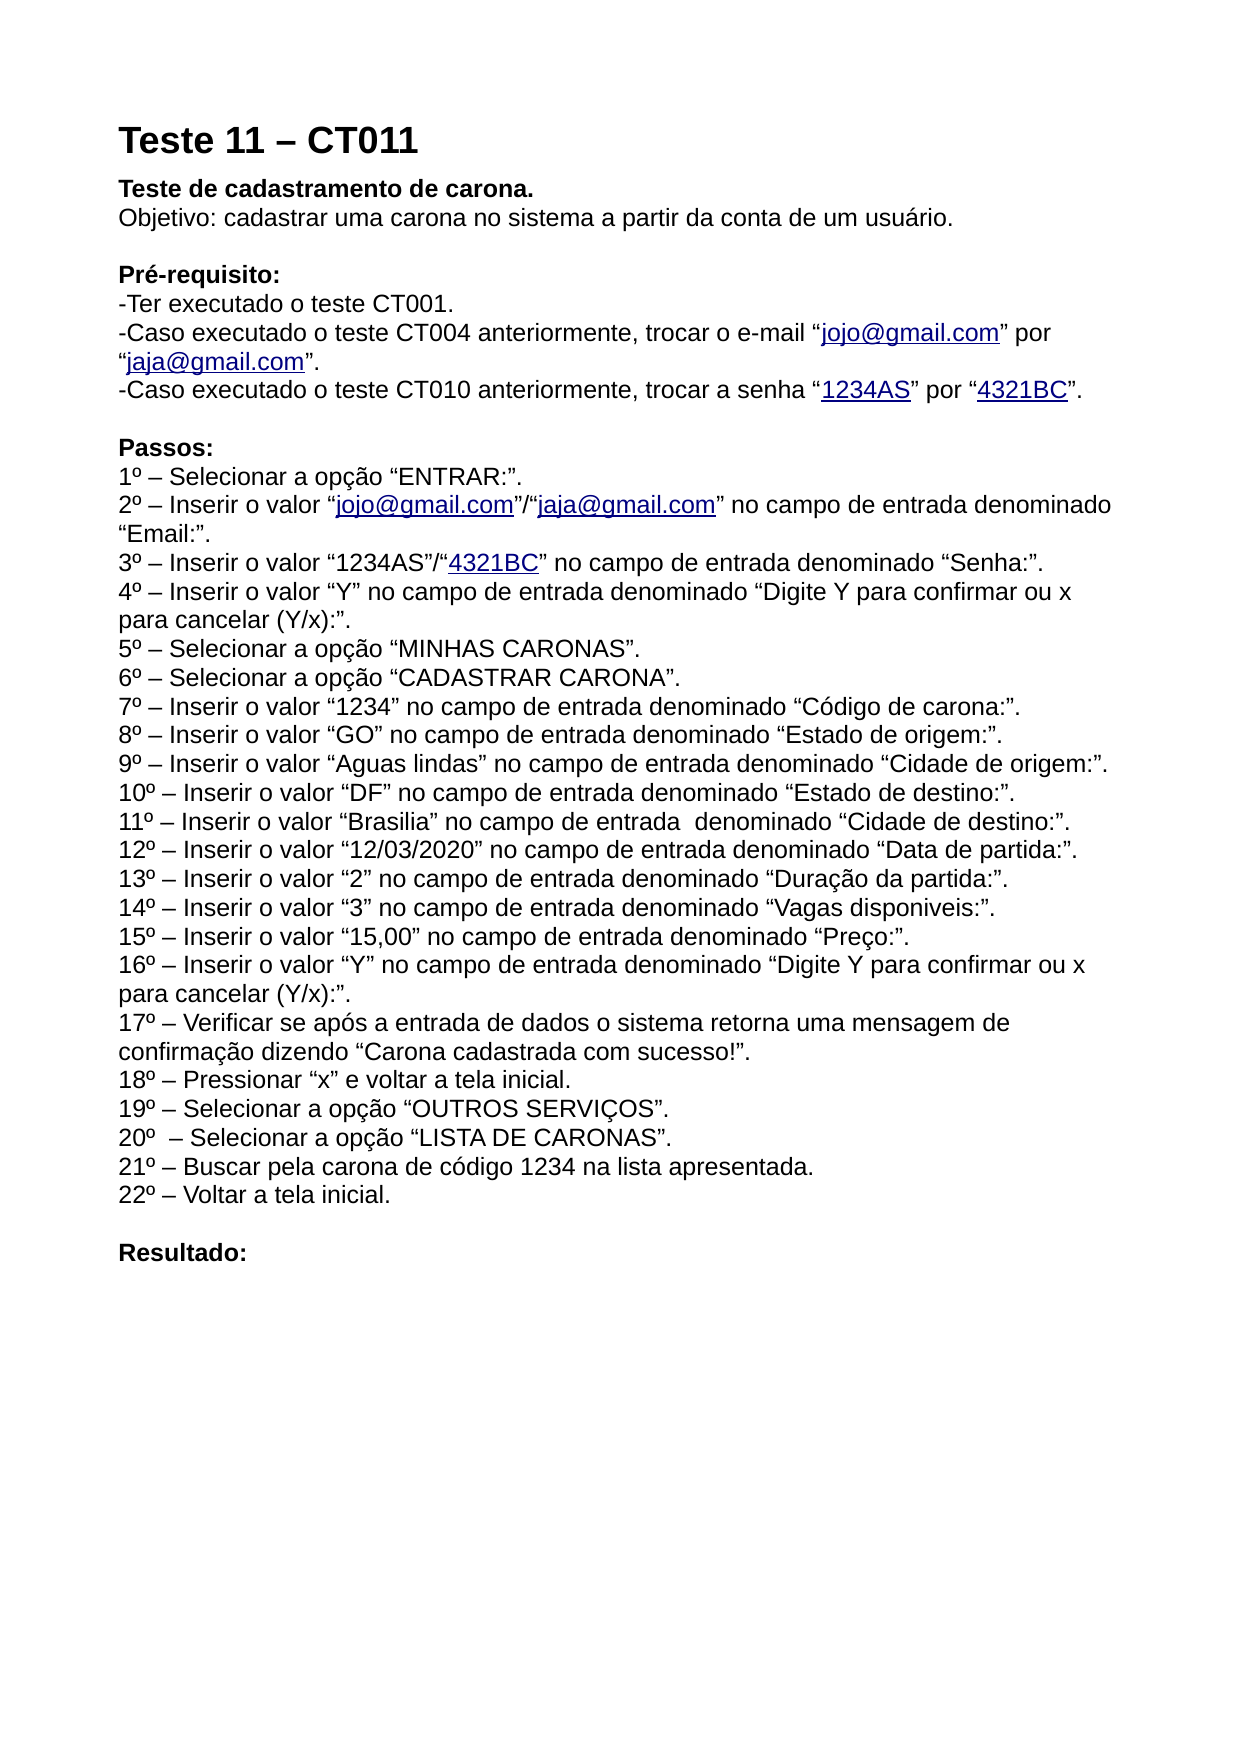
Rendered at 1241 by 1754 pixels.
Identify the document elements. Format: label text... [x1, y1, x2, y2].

text 1º – Selecionar a opção “ENTRAR:”. [118, 462, 1122, 491]
text 20º – Selecionar a opção “LISTA DE CARONAS”. [118, 1123, 1122, 1152]
text 21º – Buscar pela carona de código 1234 na lista apresentada. [118, 1152, 1122, 1181]
text Pré-requisito: [118, 261, 1122, 289]
text 10º – Inserir o valor “DF” no campo de entrada denominado “Estado de destino:”. [118, 778, 1122, 807]
text 3º – Inserir o valor “1234AS”/“4321BC” no campo de entrada denominado “Senha:”. [118, 548, 1122, 577]
text -Caso executado o teste CT010 anteriormente, trocar a senha “1234AS” por “4321BC”. [118, 376, 1122, 404]
text -Caso executado o teste CT004 anteriormente, trocar o e-mail “jojo@gmail.com” por “jaja@gmail.com”. [118, 318, 1122, 376]
text 19º – Selecionar a opção “OUTROS SERVIÇOS”. [118, 1094, 1122, 1123]
text 11º – Inserir o valor “Brasilia” no campo de entrada denominado “Cidade de destino:”. [118, 807, 1122, 836]
text -Ter executado o teste CT001. [118, 289, 1122, 318]
text 16º – Inserir o valor “Y” no campo de entrada denominado “Digite Y para confirmar ou x para cancelar (Y/x):”. [118, 951, 1122, 1008]
text 17º – Verificar se após a entrada de dados o sistema retorna uma mensagem de confirmação dizendo “Carona cadastrada com sucesso!”. [118, 1008, 1122, 1066]
text 9º – Inserir o valor “Aguas lindas” no campo de entrada denominado “Cidade de origem:”. [118, 749, 1122, 778]
text 12º – Inserir o valor “12/03/2020” no campo de entrada denominado “Data de partida:”. [118, 836, 1122, 864]
text Objetivo: cadastrar uma carona no sistema a partir da conta de um usuário. [118, 203, 1122, 232]
text 2º – Inserir o valor “jojo@gmail.com”/“jaja@gmail.com” no campo de entrada denominado “Email:”. [118, 491, 1122, 548]
text 7º – Inserir o valor “1234” no campo de entrada denominado “Código de carona:”. [118, 692, 1122, 721]
text Teste de cadastramento de carona. [118, 174, 1122, 203]
text 5º – Selecionar a opção “MINHAS CARONAS”. [118, 634, 1122, 663]
text 14º – Inserir o valor “3” no campo de entrada denominado “Vagas disponiveis:”. [118, 893, 1122, 922]
subtitle Teste 11 – CT011 [118, 118, 1122, 162]
text Resultado: [118, 1238, 1122, 1267]
text Passos: [118, 433, 1122, 462]
text 13º – Inserir o valor “2” no campo de entrada denominado “Duração da partida:”. [118, 864, 1122, 893]
text 6º – Selecionar a opção “CADASTRAR CARONA”. [118, 663, 1122, 692]
text 18º – Pressionar “x” e voltar a tela inicial. [118, 1066, 1122, 1094]
text 4º – Inserir o valor “Y” no campo de entrada denominado “Digite Y para confirmar ou x para cancelar (Y/x):”. [118, 577, 1122, 634]
text 22º – Voltar a tela inicial. [118, 1181, 1122, 1209]
text 15º – Inserir o valor “15,00” no campo de entrada denominado “Preço:”. [118, 922, 1122, 951]
text 8º – Inserir o valor “GO” no campo de entrada denominado “Estado de origem:”. [118, 721, 1122, 749]
